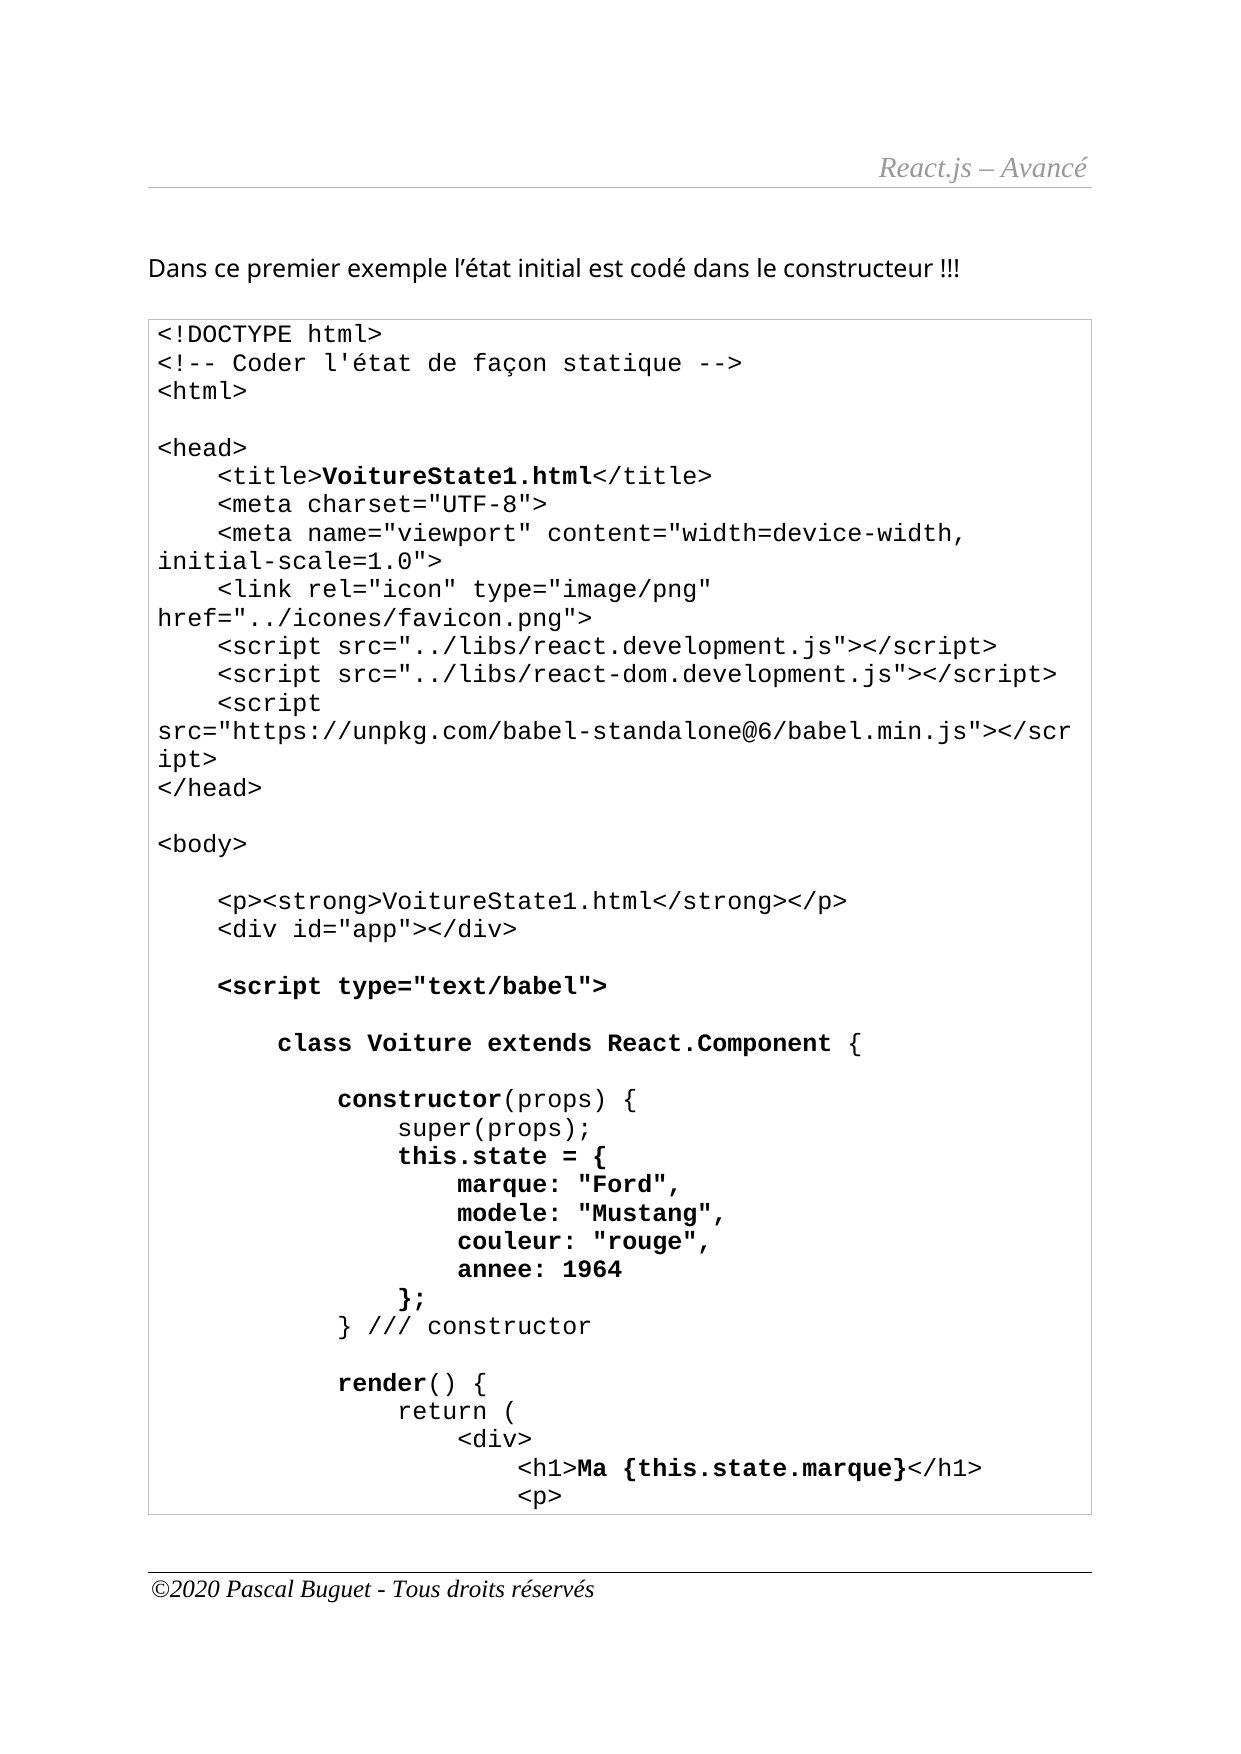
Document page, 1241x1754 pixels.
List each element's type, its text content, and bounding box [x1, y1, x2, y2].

text <meta name="viewport" content="width=device-width, initial-scale=1.0"> [149, 517, 1091, 574]
text } /// constructor [149, 1311, 1091, 1342]
text <head> [149, 432, 1091, 461]
text <p> [149, 1481, 1091, 1514]
text super(props); [149, 1112, 1091, 1141]
text this.state = { [149, 1141, 1091, 1169]
text Dans ce premier exemple l’état initial est codé dans le constructeur !!! [148, 251, 1092, 285]
text class Voiture extends React.Component { [149, 1027, 1091, 1059]
text }; [149, 1282, 1091, 1311]
text <script src="https://unpkg.com/babel-standalone@6/babel.min.js"></script> [149, 687, 1091, 772]
text <p><strong>VoitureState1.html</strong></p> [149, 886, 1091, 914]
text <script type="text/babel"> [149, 971, 1091, 1002]
text </head> [149, 772, 1091, 804]
text <meta charset="UTF-8"> [149, 489, 1091, 517]
text return ( [149, 1396, 1091, 1424]
text <link rel="icon" type="image/png" href="../icones/favicon.png"> [149, 574, 1091, 631]
text constructor(props) { [149, 1084, 1091, 1112]
text annee: 1964 [149, 1254, 1091, 1282]
text <script src="../libs/react.development.js"></script> [149, 631, 1091, 659]
text <script src="../libs/react-dom.development.js"></script> [149, 659, 1091, 687]
text modele: "Mustang", [149, 1197, 1091, 1226]
text render() { [149, 1367, 1091, 1396]
text <html> [149, 376, 1091, 407]
text <body> [149, 829, 1091, 860]
text <div> [149, 1424, 1091, 1452]
text <title>VoitureState1.html</title> [149, 461, 1091, 489]
text <h1>Ma {this.state.marque}</h1> [149, 1452, 1091, 1481]
text couleur: "rouge", [149, 1226, 1091, 1254]
text <!DOCTYPE html> [149, 320, 1091, 347]
text <div id="app"></div> [149, 914, 1091, 945]
text <!-- Coder l'état de façon statique --> [149, 347, 1091, 376]
text marque: "Ford", [149, 1169, 1091, 1197]
